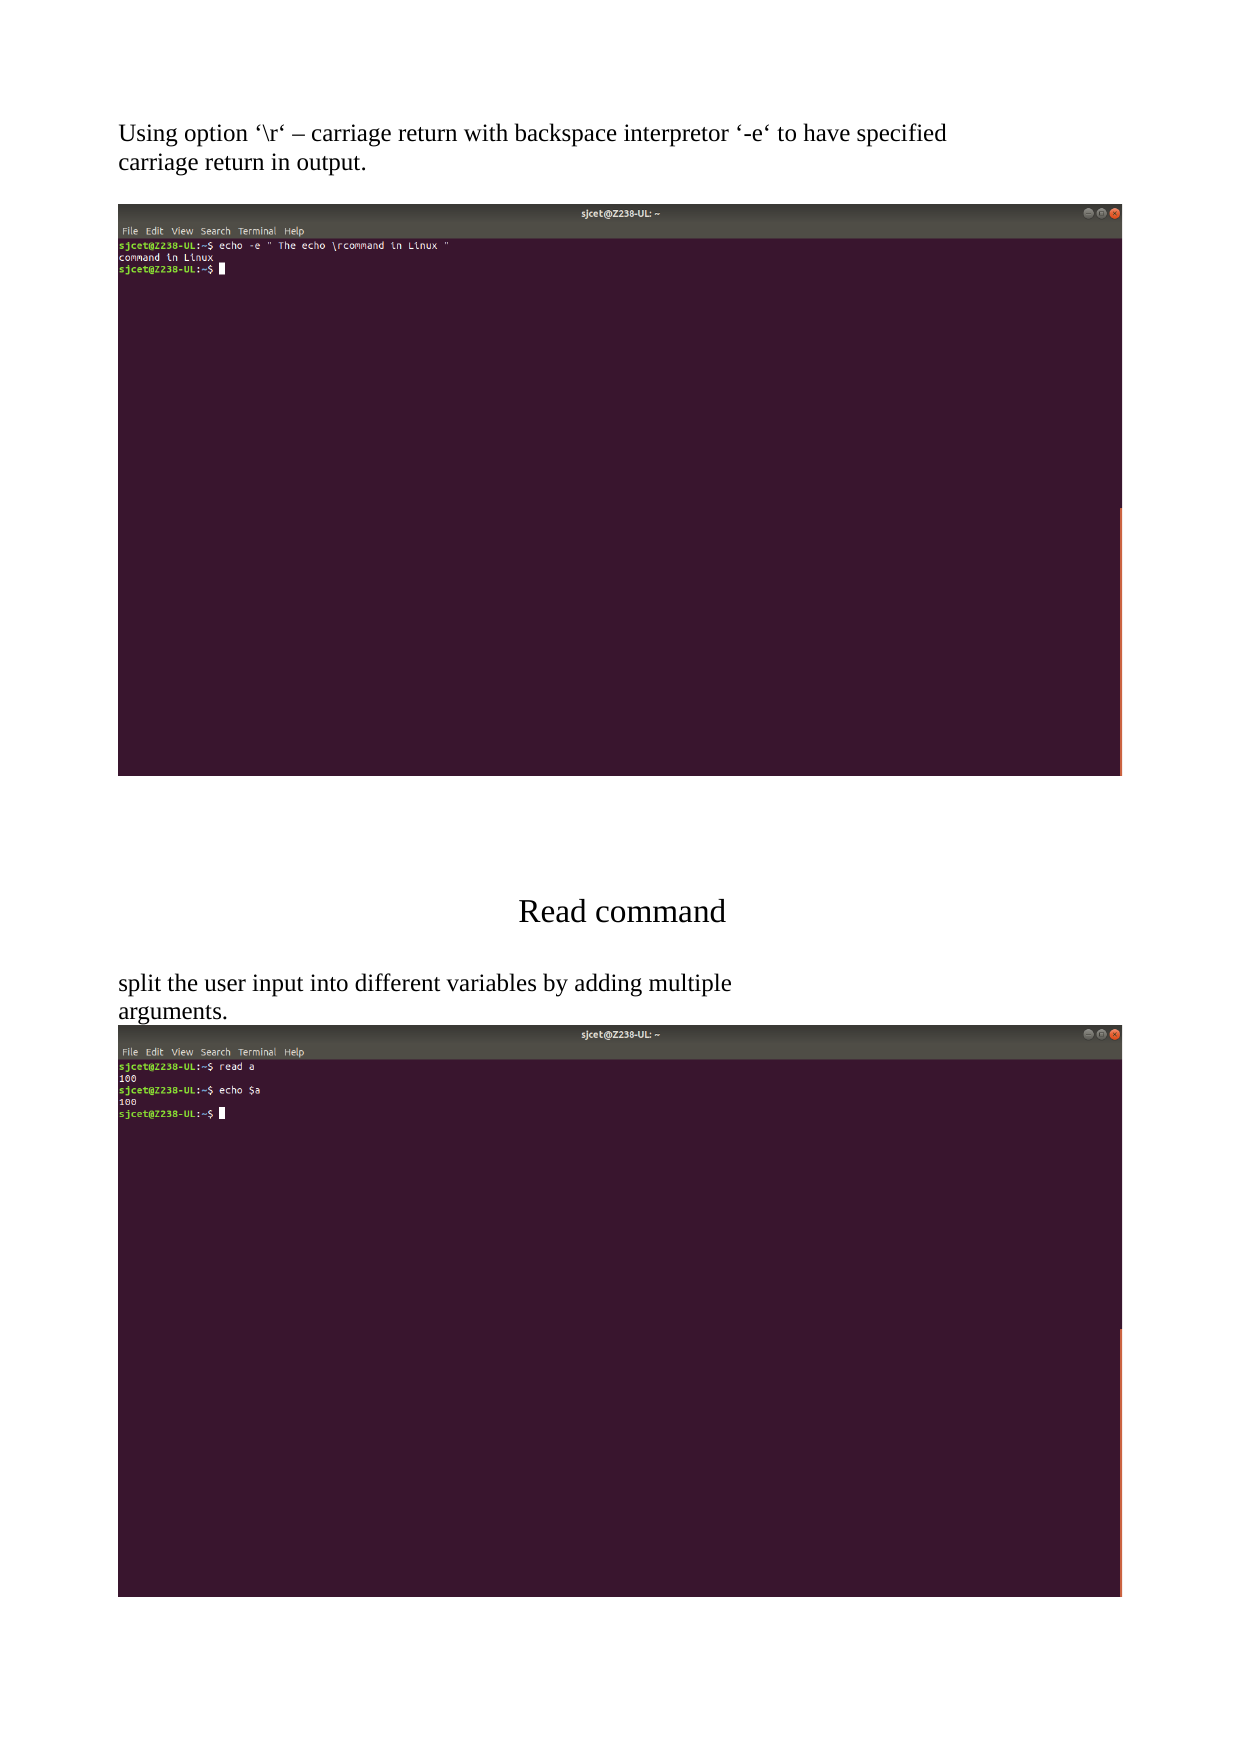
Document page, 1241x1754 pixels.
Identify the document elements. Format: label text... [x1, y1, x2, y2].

text carriage return in output. [118, 147, 1122, 176]
text split the user input into different variables by adding multiple [118, 968, 1122, 996]
text arguments. [118, 996, 1122, 1025]
picture [118, 1025, 1123, 1597]
picture [118, 204, 1123, 776]
text Using option ‘\r‘ – carriage return with backspace interpretor ‘-e‘ to have specified [118, 118, 1122, 147]
text Read command [118, 891, 1122, 929]
